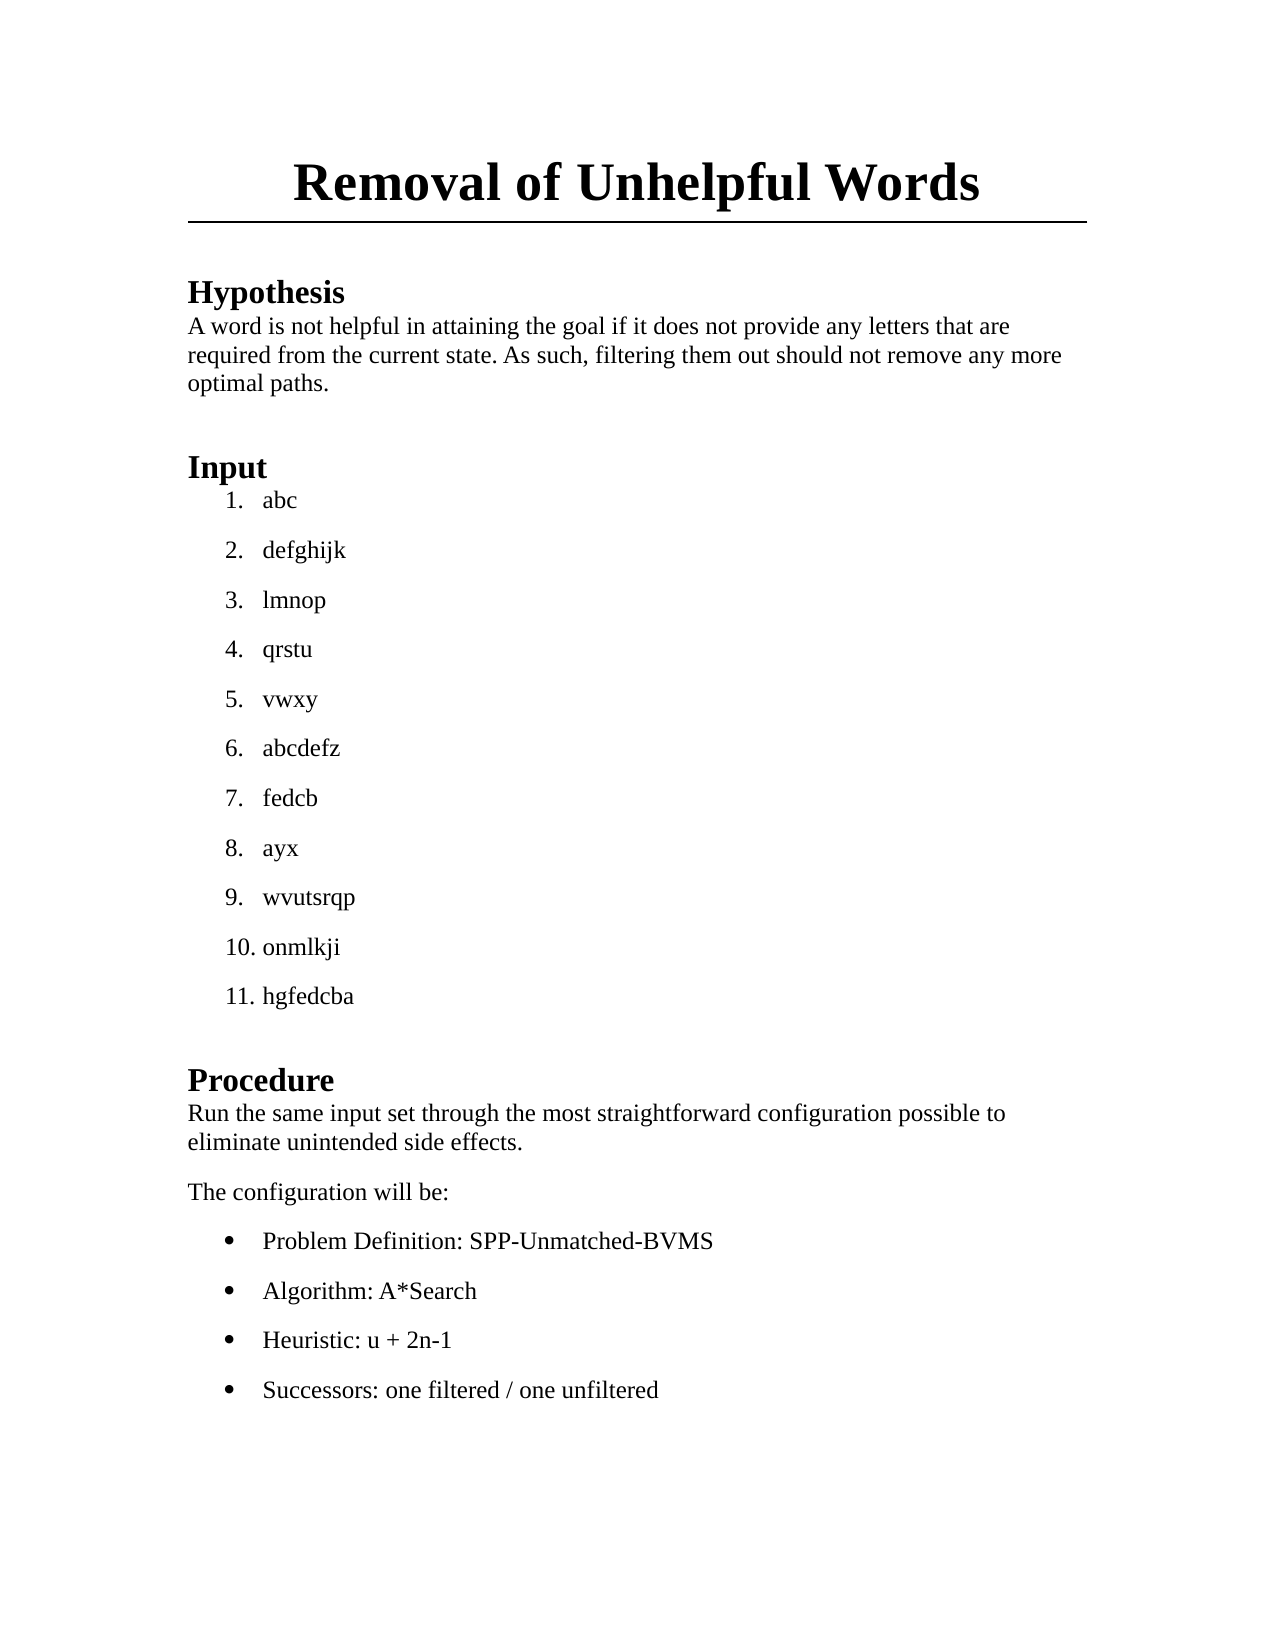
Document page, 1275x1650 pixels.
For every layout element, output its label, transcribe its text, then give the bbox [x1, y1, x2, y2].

list onmlkji [225, 932, 1087, 961]
subtitle Procedure [187, 1060, 1087, 1098]
list qrstu [225, 634, 1087, 663]
text The configuration will be: [187, 1177, 1087, 1206]
list Problem Definition: SPP-Unmatched-BVMS [225, 1226, 1087, 1255]
list Heuristic: u + 2n-1 [225, 1326, 1087, 1354]
list Algorithm: A*Search [225, 1276, 1087, 1305]
list abcdefz [225, 733, 1087, 762]
text A word is not helpful in attaining the goal if it does not provide any letters that are required from the current state. As such, filtering them out should not remove any more optimal paths. [187, 311, 1087, 397]
list hgfedcba [225, 981, 1087, 1010]
subtitle Input [187, 447, 1087, 486]
list fedcb [225, 783, 1087, 812]
list abc [225, 486, 1087, 514]
text Run the same input set through the most straightforward configuration possible to eliminate unintended side effects. [187, 1098, 1087, 1156]
list defghijk [225, 535, 1087, 564]
subtitle Hypothesis [187, 273, 1087, 311]
list lmnop [225, 585, 1087, 613]
list ayx [225, 833, 1087, 861]
list wvutsrqp [225, 882, 1087, 911]
list vwxy [225, 684, 1087, 713]
list Successors: one filtered / one unfiltered [225, 1375, 1087, 1404]
title Removal of Unhelpful Words [187, 150, 1087, 223]
